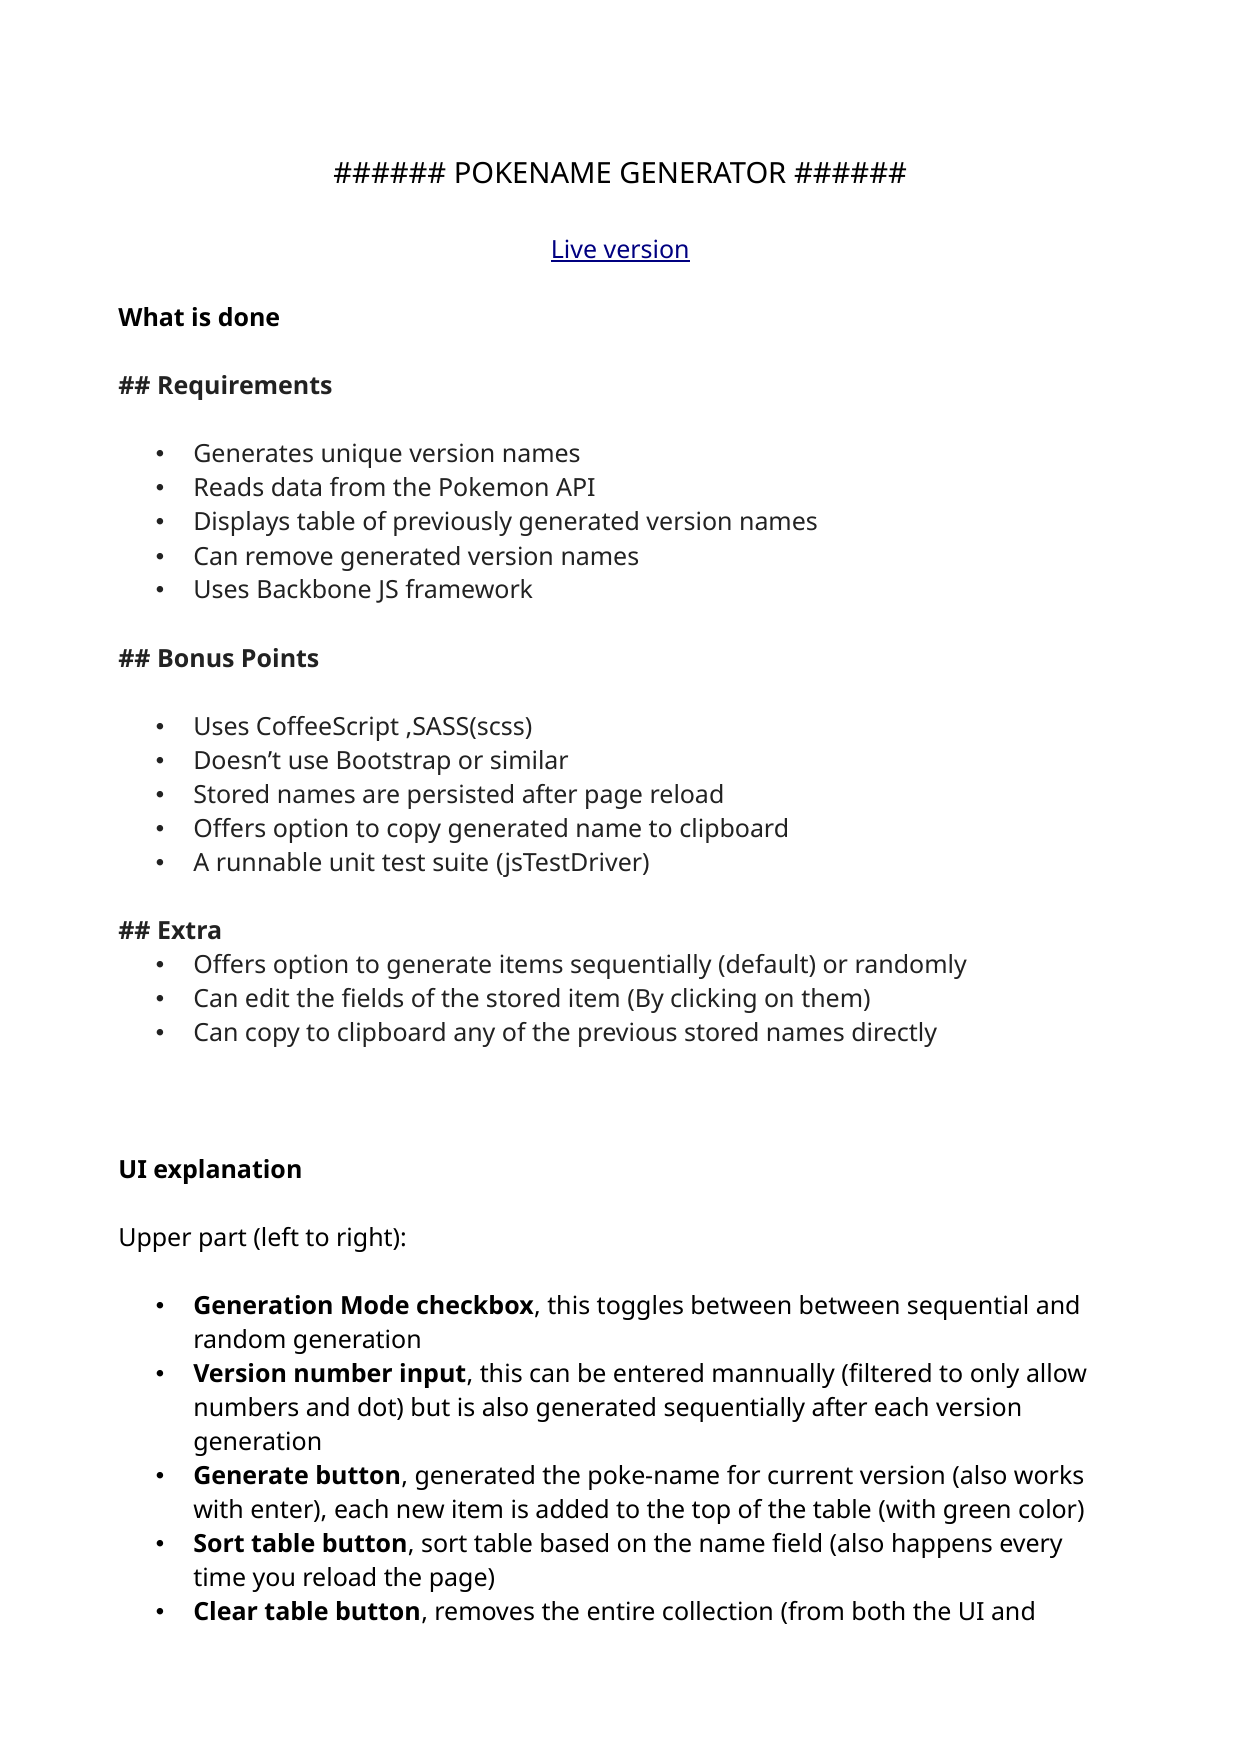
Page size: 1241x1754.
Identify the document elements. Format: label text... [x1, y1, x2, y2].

text Live version [118, 232, 1122, 266]
text Upper part (left to right): [118, 1219, 1122, 1253]
list Stored names are persisted after page reload [156, 777, 1122, 811]
text UI explanation [118, 1151, 1122, 1185]
list Reads data from the Pokemon API [156, 470, 1122, 504]
text ## Requirements [118, 368, 1122, 402]
list Can copy to clipboard any of the previous stored names directly [156, 1015, 1122, 1049]
list Generates unique version names [156, 436, 1122, 470]
list Uses Backbone JS framework [156, 572, 1122, 606]
list Generate button, generated the poke-name for current version (also works with enter), each new item is added to the top of the table (with green color) [156, 1458, 1122, 1526]
list Clear table button, removes the entire collection (from both the UI and [156, 1594, 1122, 1628]
list Version number input, this can be entered mannually (filtered to only allow numbers and dot) but is also generated sequentially after each version generation [156, 1356, 1122, 1458]
list Can edit the fields of the stored item (By clicking on them) [156, 981, 1122, 1015]
list Offers option to generate items sequentially (default) or randomly [156, 947, 1122, 981]
list Can remove generated version names [156, 538, 1122, 572]
text ## Extra [118, 913, 1122, 947]
list Displays table of previously generated version names [156, 504, 1122, 538]
text ###### POKENAME GENERATOR ###### [118, 152, 1122, 192]
list Generation Mode checkbox, this toggles between between sequential and random generation [156, 1287, 1122, 1356]
list Offers option to copy generated name to clipboard [156, 811, 1122, 845]
text What is done [118, 300, 1122, 334]
list A runnable unit test suite (jsTestDriver) [156, 845, 1122, 879]
text ## Bonus Points [118, 640, 1122, 674]
list Doesn’t use Bootstrap or similar [156, 742, 1122, 777]
list Uses CoffeeScript ,SASS(scss) [156, 708, 1122, 742]
list Sort table button, sort table based on the name field (also happens every time you reload the page) [156, 1526, 1122, 1594]
